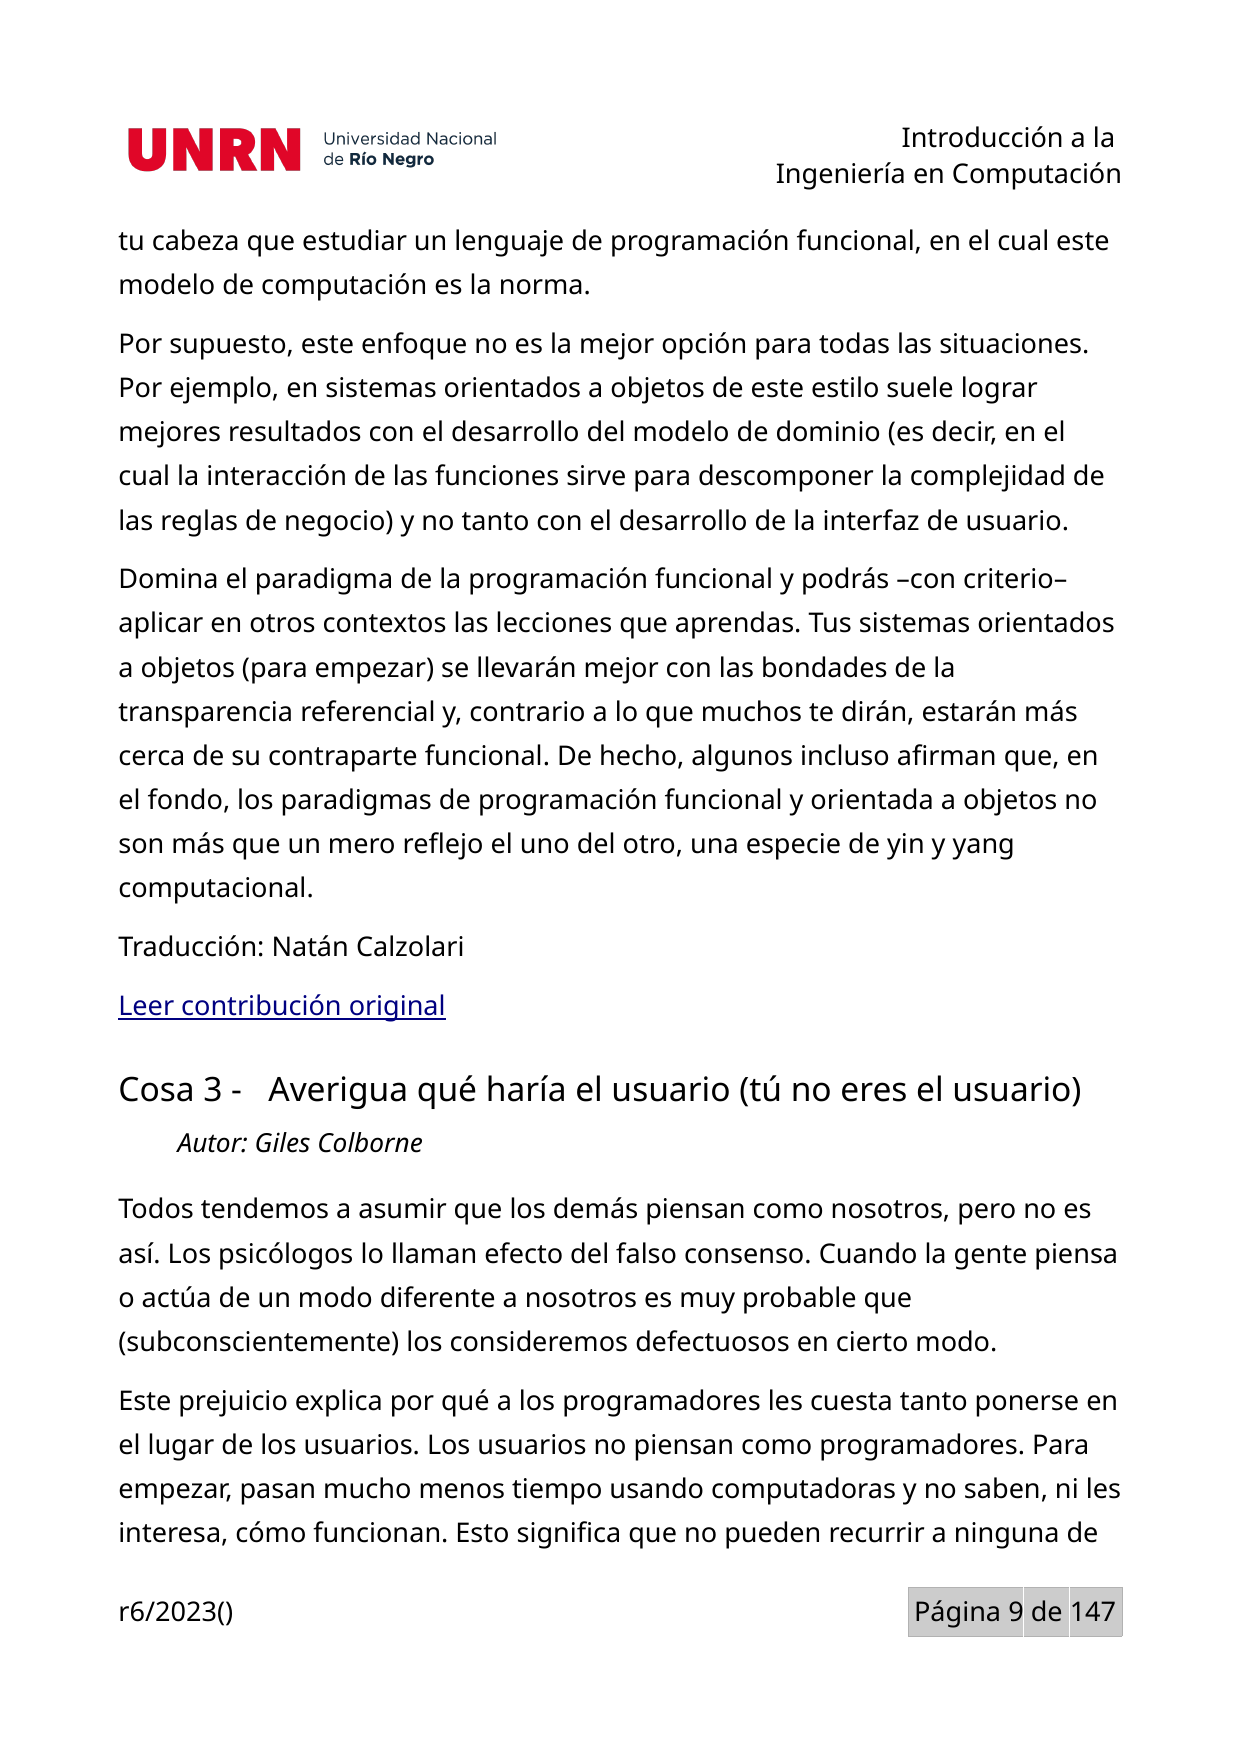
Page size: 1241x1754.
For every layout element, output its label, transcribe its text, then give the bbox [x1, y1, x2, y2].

text tu cabeza que estudiar un lenguaje de programación funcional, en el cual este modelo de computación es la norma. [118, 221, 1122, 302]
text Por supuesto, este enfoque no es la mejor opción para todas las situaciones. Por ejemplo, en sistemas orientados a objetos de este estilo suele lograr mejores resultados con el desarrollo del modelo de dominio (es decir, en el cual la interacción de las funciones sirve para descomponer la complejidad de las reglas de negocio) y no tanto con el desarrollo de la interfaz de usuario. [118, 324, 1122, 538]
text Leer contribución original [118, 986, 1122, 1023]
text Domina el paradigma de la programación funcional y podrás –con criterio– aplicar en otros contextos las lecciones que aprendas. Tus sistemas orientados a objetos (para empezar) se llevarán mejor con las bondades de la transparencia referencial y, contrario a lo que muchos te dirán, estarán más cerca de su contraparte funcional. De hecho, algunos incluso afirman que, en el fondo, los paradigmas de programación funcional y orientada a objetos no son más que un mero reflejo el uno del otro, una especie de yin y yang computacional. [118, 560, 1122, 906]
subtitle Averigua qué haría el usuario (tú no eres el usuario) [118, 1066, 1122, 1112]
text Este prejuicio explica por qué a los programadores les cuesta tanto ponerse en el lugar de los usuarios. Los usuarios no piensan como programadores. Para empezar, pasan mucho menos tiempo usando computadoras y no saben, ni les interesa, cómo funcionan. Esto significa que no pueden recurrir a ninguna de [118, 1381, 1122, 1551]
text Autor: Giles Colborne [177, 1124, 1122, 1160]
picture [118, 118, 505, 180]
text Todos tendemos a asumir que los demás piensan como nosotros, pero no es así. Los psicólogos lo llaman efecto del falso consenso. Cuando la gente piensa o actúa de un modo diferente a nosotros es muy probable que (subconscientemente) los consideremos defectuosos en cierto modo. [118, 1190, 1122, 1359]
text Traducción: Natán Calzolari [118, 928, 1122, 964]
